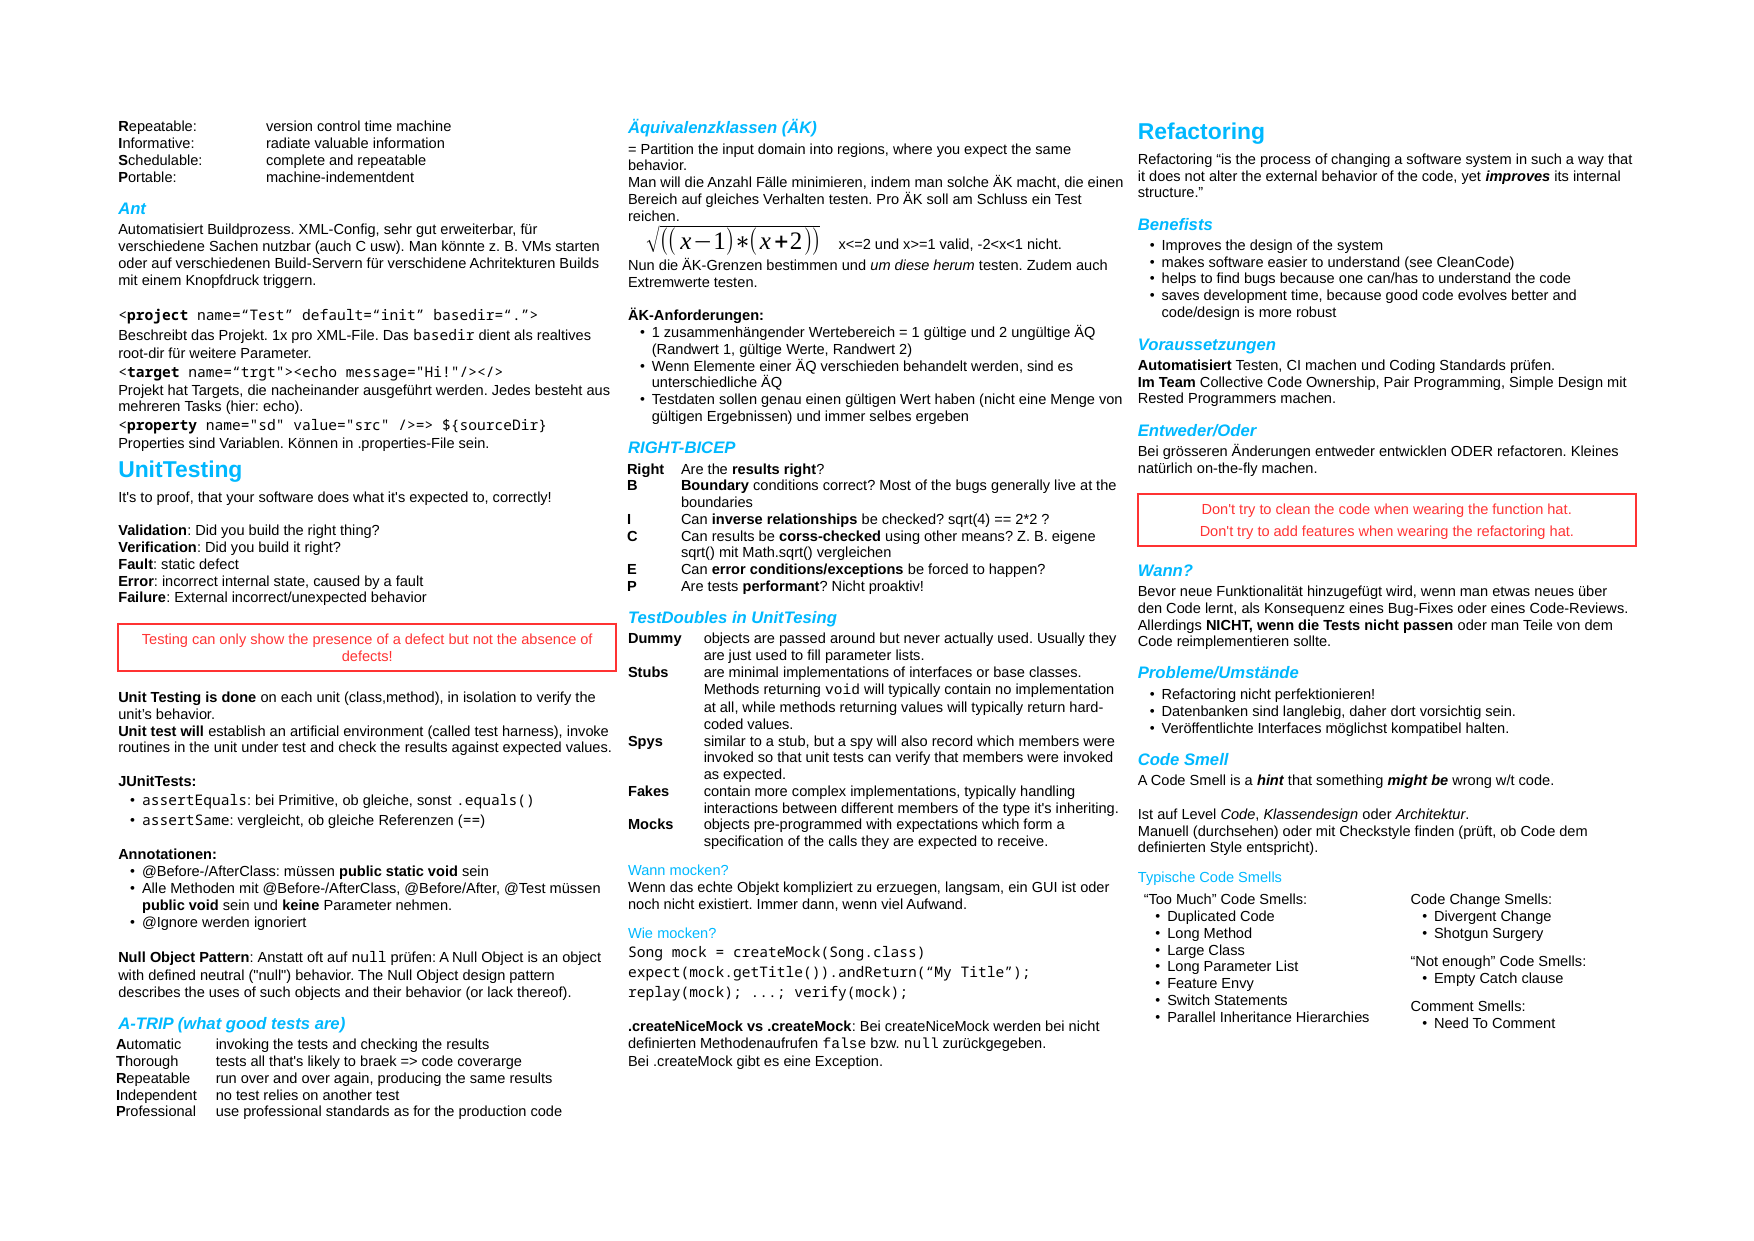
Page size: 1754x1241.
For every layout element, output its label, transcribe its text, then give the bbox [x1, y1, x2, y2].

text Stubs are minimal implementations of interfaces or base classes. Methods returning void will typically contain no implementation at all, while methods returning values will typically return hard-coded values. [628, 664, 1126, 732]
list assertEquals: bei Primitive, ob gleiche, sonst .equals() [130, 789, 616, 809]
list Refactoring nicht perfektionieren! [1149, 686, 1636, 702]
text .createNiceMock vs .createMock: Bei createNiceMock werden bei nicht definierten Methodenaufrufen false bzw. null zurückgegeben. Bei .createMock gibt es eine Exception. [628, 1018, 1126, 1070]
text expect(mock.getTitle()).andReturn(“My Title”); [628, 962, 1126, 981]
text Annotationen: [118, 846, 616, 863]
text <property name="sd" value="src" />=> ${sourceDir} [118, 415, 616, 435]
table_cell “Not enough” Code Smells: Empty Catch clause [1405, 947, 1635, 992]
text Informative: radiate valuable information [118, 135, 616, 152]
table_header Testing can only show the presence of a defect but not the absence of defects! [119, 625, 615, 670]
text Fakes contain more complex implementations, typically handling interactions between different members of the type it's inheriting. [628, 782, 1126, 816]
text ÄK-Anforderungen: [628, 307, 1126, 324]
text P Are tests performant? Nicht proaktiv! [627, 578, 1126, 594]
text E Can error conditions/exceptions be forced to happen? [627, 561, 1126, 578]
subtitle Typische Code Smells [1138, 868, 1636, 885]
text C Can results be corss-checked using other means? Z. B. eigene sqrt() mit Math.sqrt() vergleichen [627, 527, 1126, 561]
list saves development time, because good code evolves better and code/design is more robust [1149, 287, 1636, 321]
text Repeatable run over and over again, producing the same results [116, 1069, 616, 1086]
text Projekt hat Targets, die nacheinander ausgeführt werden. Jedes besteht aus mehreren Tasks (hier: echo). [118, 381, 616, 415]
text Automatisiert Testen, CI machen und Coding Standards prüfen. [1138, 356, 1636, 373]
list 1 zusammenhängender Wertebereich = 1 gültige und 2 ungültige ÄQ (Randwert 1, gültige Werte, Randwert 2) [640, 324, 1126, 357]
text Validation: Did you build the right thing? [118, 522, 616, 539]
text Right Are the results right? [627, 460, 1126, 477]
text Schedulable: complete and repeatable [118, 152, 616, 168]
subtitle Probleme/Umstände [1138, 663, 1636, 682]
subtitle Benefists [1138, 214, 1636, 233]
text Fault: static defect [118, 556, 616, 572]
list Datenbanken sind langlebig, daher dort vorsichtig sein. [1149, 702, 1636, 719]
text Song mock = createMock(Song.class) [628, 942, 1126, 962]
text <target name=“trgt"><echo message="Hi!"/></> [118, 361, 616, 381]
text replay(mock); ...; verify(mock); [628, 981, 1126, 1001]
text Automatic invoking the tests and checking the results [116, 1036, 616, 1053]
text Spys similar to a stub, but a spy will also record which members were invoked so that unit tests can verify that members were invoked as expected. [628, 732, 1126, 782]
list Improves the design of the system [1149, 236, 1636, 253]
list @Before-/AfterClass: müssen public static void sein [130, 863, 616, 879]
subtitle RIGHT-BICEP [628, 438, 1126, 457]
subtitle Ant [118, 199, 616, 218]
list makes software easier to understand (see CleanCode) [1149, 253, 1636, 270]
text Unit test will establish an artificial environment (called test harness), invoke routines in the unit under test and check the results against expected values. [118, 722, 616, 756]
list assertSame: vergleicht, ob gleiche Referenzen (==) [130, 809, 616, 829]
subtitle Wann mocken? [628, 862, 1126, 879]
text Verification: Did you build it right? [118, 539, 616, 556]
subtitle Entweder/Oder [1138, 420, 1636, 439]
text Ist auf Level Code, Klassendesign oder Architektur. [1138, 805, 1636, 822]
text A Code Smell is a hint that something might be wrong w/t code. [1138, 772, 1636, 789]
subtitle Code Smell [1138, 750, 1636, 769]
text Properties sind Variablen. Können in .properties-File sein. [118, 435, 616, 451]
table_header Don't try to clean the code when wearing the function hat. Don't try to add features when wearing the refactoring hat. [1139, 495, 1635, 545]
list Alle Methoden mit @Before-/AfterClass, @Before/After, @Test müssen public void sein und keine Parameter nehmen. [130, 879, 616, 913]
list Wenn Elemente einer ÄQ verschieden behandelt werden, sind es unterschiedliche ÄQ [640, 357, 1126, 391]
text Manuell (durchsehen) oder mit Checkstyle finden (prüft, ob Code dem definierten Style entspricht). [1138, 822, 1636, 856]
subtitle A-TRIP (what good tests are) [118, 1014, 616, 1033]
text <project name=“Test” default=“init” basedir=“.”> [118, 305, 616, 325]
text Null Object Pattern: Anstatt oft auf null prüfen: A Null Object is an object with defined neutral ("null") behavior. The Null Object design pattern describes the uses of such objects and their behavior (or lack thereof). [118, 947, 616, 1000]
text Portable: machine-indementdent [118, 168, 616, 185]
text Error: incorrect internal state, caused by a fault [118, 572, 616, 589]
text x<=2 und x>=1 valid, -2<x<1 nicht. [628, 224, 1126, 257]
text I Can inverse relationships be checked? sqrt(4) == 2*2 ? [627, 511, 1126, 527]
text Automatisiert Buildprozess. XML-Config, sehr gut erweiterbar, für verschiedene Sachen nutzbar (auch C usw). Man könnte z. B. VMs starten oder auf verschiedenen Build-Servern für verschidene Achritekturen Builds mit einem Knopfdruck triggern. [118, 221, 616, 288]
text Man will die Anzahl Fälle minimieren, indem man solche ÄK macht, die einen Bereich auf gleiches Verhalten testen. Pro ÄK soll am Schluss ein Test reichen. [628, 174, 1126, 224]
table_cell Comment Smells: Need To Comment [1405, 992, 1635, 1037]
text Refactoring “is the process of changing a software system in such a way that it does not alter the external behavior of the code, yet improves its internal structure.” [1138, 150, 1636, 201]
text JUnitTests: [118, 773, 616, 789]
text It's to proof, that your software does what it's expected to, correctly! [118, 488, 616, 505]
text Nun die ÄK-Grenzen bestimmen und um diese herum testen. Zudem auch Extremwerte testen. [628, 257, 1126, 290]
subtitle Äquivalenzklassen (ÄK) [628, 118, 1126, 137]
text Thorough tests all that's likely to braek => code coverarge [116, 1053, 616, 1069]
subtitle Voraussetzungen [1138, 334, 1636, 353]
text Allerdings NICHT, wenn die Tests nicht passen oder man Teile von dem Code reimplementieren sollte. [1138, 616, 1636, 650]
list Testdaten sollen genau einen gültigen Wert haben (nicht eine Menge von gültigen Ergebnissen) und immer selbes ergeben [640, 391, 1126, 424]
subtitle UnitTesting [118, 456, 616, 482]
text Dummy objects are passed around but never actually used. Usually they are just used to fill parameter lists. [628, 630, 1126, 664]
text Independent no test relies on another test [116, 1086, 616, 1103]
picture [658, 930, 663, 938]
text Im Team Collective Code Ownership, Pair Programming, Simple Design mit Rested Programmers machen. [1138, 373, 1636, 407]
text Beschreibt das Projekt. 1x pro XML-File. Das basedir dient als realtives root-dir für weitere Parameter. [118, 325, 616, 361]
subtitle TestDoubles in UnitTesing [628, 608, 1126, 627]
subtitle Wie mocken? [628, 925, 1126, 942]
text Unit Testing is done on each unit (class,method), in isolation to verify the unit’s behavior. [118, 689, 616, 722]
subtitle Wann? [1138, 561, 1636, 580]
list @Ignore werden ignoriert [130, 913, 616, 930]
list Veröffentlichte Interfaces möglichst kompatibel halten. [1149, 719, 1636, 736]
text B Boundary conditions correct? Most of the bugs generally live at the boundaries [627, 477, 1126, 511]
table_header Code Change Smells: Divergent Change Shotgun Surgery [1405, 885, 1635, 947]
text Bevor neue Funktionalität hinzugefügt wird, wenn man etwas neues über den Code lernt, als Konsequenz eines Bug-Fixes oder eines Code-Reviews. [1138, 583, 1636, 616]
text Bei grösseren Änderungen entweder entwicklen ODER refactoren. Kleines natürlich on-the-fly machen. [1138, 442, 1636, 476]
text = Partition the input domain into regions, where you expect the same behavior. [628, 140, 1126, 174]
list helps to find bugs because one can/has to understand the code [1149, 270, 1636, 287]
table_header “Too Much” Code Smells: Duplicated Code Long Method Large Class Long Parameter List Feature Envy Switch Statements Parallel Inheritance Hierarchies [1138, 885, 1404, 1037]
text Repeatable: version control time machine [118, 118, 616, 135]
text Professional use professional standards as for the production code [116, 1103, 616, 1120]
text Failure: External incorrect/unexpected behavior [118, 589, 616, 606]
text Wenn das echte Objekt kompliziert zu erzuegen, langsam, ein GUI ist oder noch nicht existiert. Immer dann, wenn viel Aufwand. [628, 879, 1126, 912]
text Mocks objects pre-programmed with expectations which form a specification of the calls they are expected to receive. [628, 816, 1126, 849]
subtitle Refactoring [1138, 118, 1636, 144]
